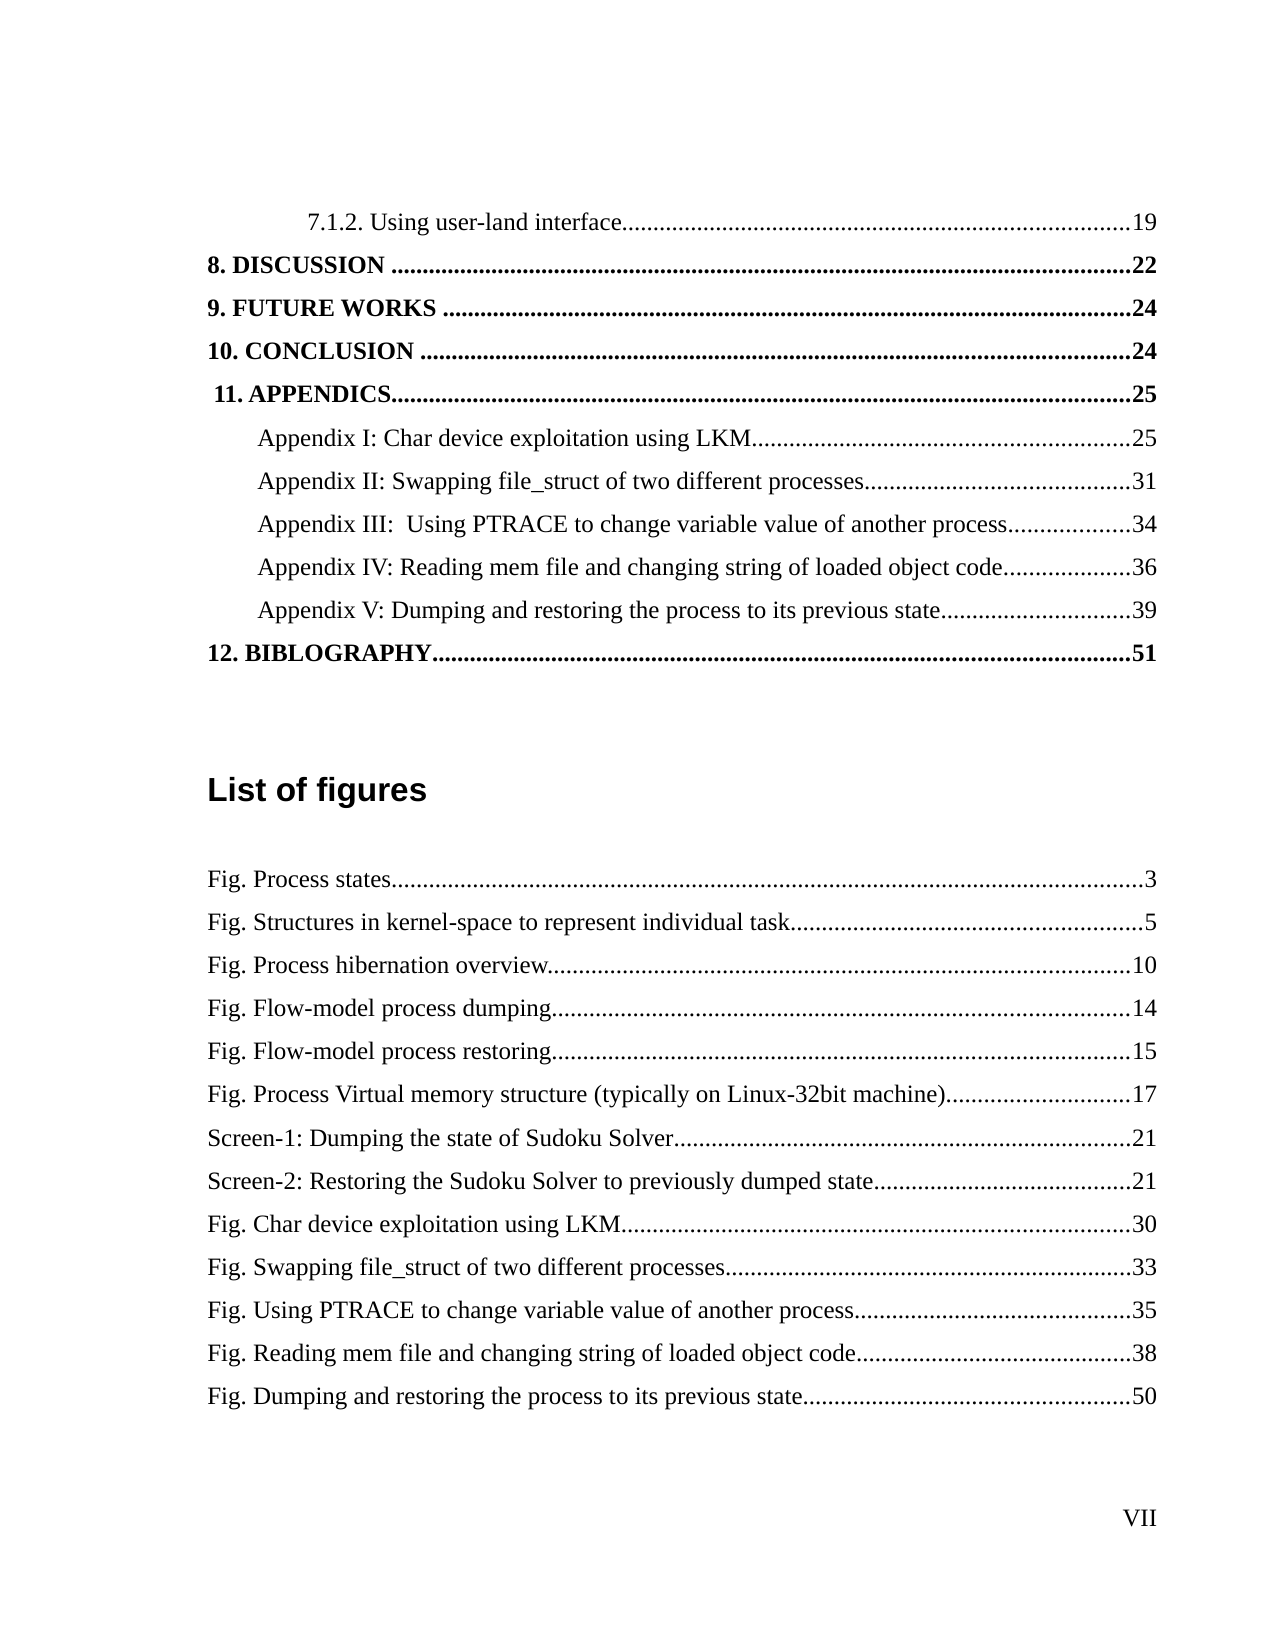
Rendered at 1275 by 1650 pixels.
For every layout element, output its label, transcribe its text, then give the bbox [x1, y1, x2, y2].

text Fig. Process states. 3 [207, 864, 1157, 893]
text 11. APPENDICS 25 [207, 379, 1157, 408]
subtitle List of figures [207, 770, 1157, 808]
text Appendix IV: Reading mem file and changing string of loaded object code 36 [207, 552, 1157, 581]
text Appendix II: Swapping file_struct of two different processes 31 [207, 466, 1157, 494]
text Appendix V: Dumping and restoring the process to its previous state 39 [207, 595, 1157, 624]
text 10. CONCLUSION 24 [207, 336, 1157, 365]
text Fig. Swapping file_struct of two different processes. 33 [207, 1252, 1157, 1281]
text 9. FUTURE WORKS 24 [207, 293, 1157, 322]
text Fig. Process Virtual memory structure (typically on Linux-32bit machine). 17 [207, 1079, 1157, 1108]
text 7.1.2. Using user-land interface 19 [207, 207, 1157, 236]
text Fig. Process hibernation overview. 10 [207, 950, 1157, 979]
text Fig. Using PTRACE to change variable value of another process. 35 [207, 1295, 1157, 1324]
text Screen-2: Restoring the Sudoku Solver to previously dumped state 21 [207, 1166, 1157, 1194]
text Screen-1: Dumping the state of Sudoku Solver 21 [207, 1123, 1157, 1151]
text Fig. Flow-model process dumping. 14 [207, 993, 1157, 1022]
text Appendix I: Char device exploitation using LKM. 25 [207, 423, 1157, 451]
text Fig. Flow-model process restoring. 15 [207, 1036, 1157, 1065]
text 12. BIBLOGRAPHY 51 [207, 638, 1157, 667]
text 8. DISCUSSION 22 [207, 250, 1157, 279]
text Fig. Dumping and restoring the process to its previous state. 50 [207, 1381, 1157, 1410]
text Fig. Char device exploitation using LKM. 30 [207, 1209, 1157, 1238]
text Appendix III: Using PTRACE to change variable value of another process 34 [207, 509, 1157, 538]
text Fig. Reading mem file and changing string of loaded object code. 38 [207, 1338, 1157, 1367]
text Fig. Structures in kernel-space to represent individual task 5 [207, 907, 1157, 936]
